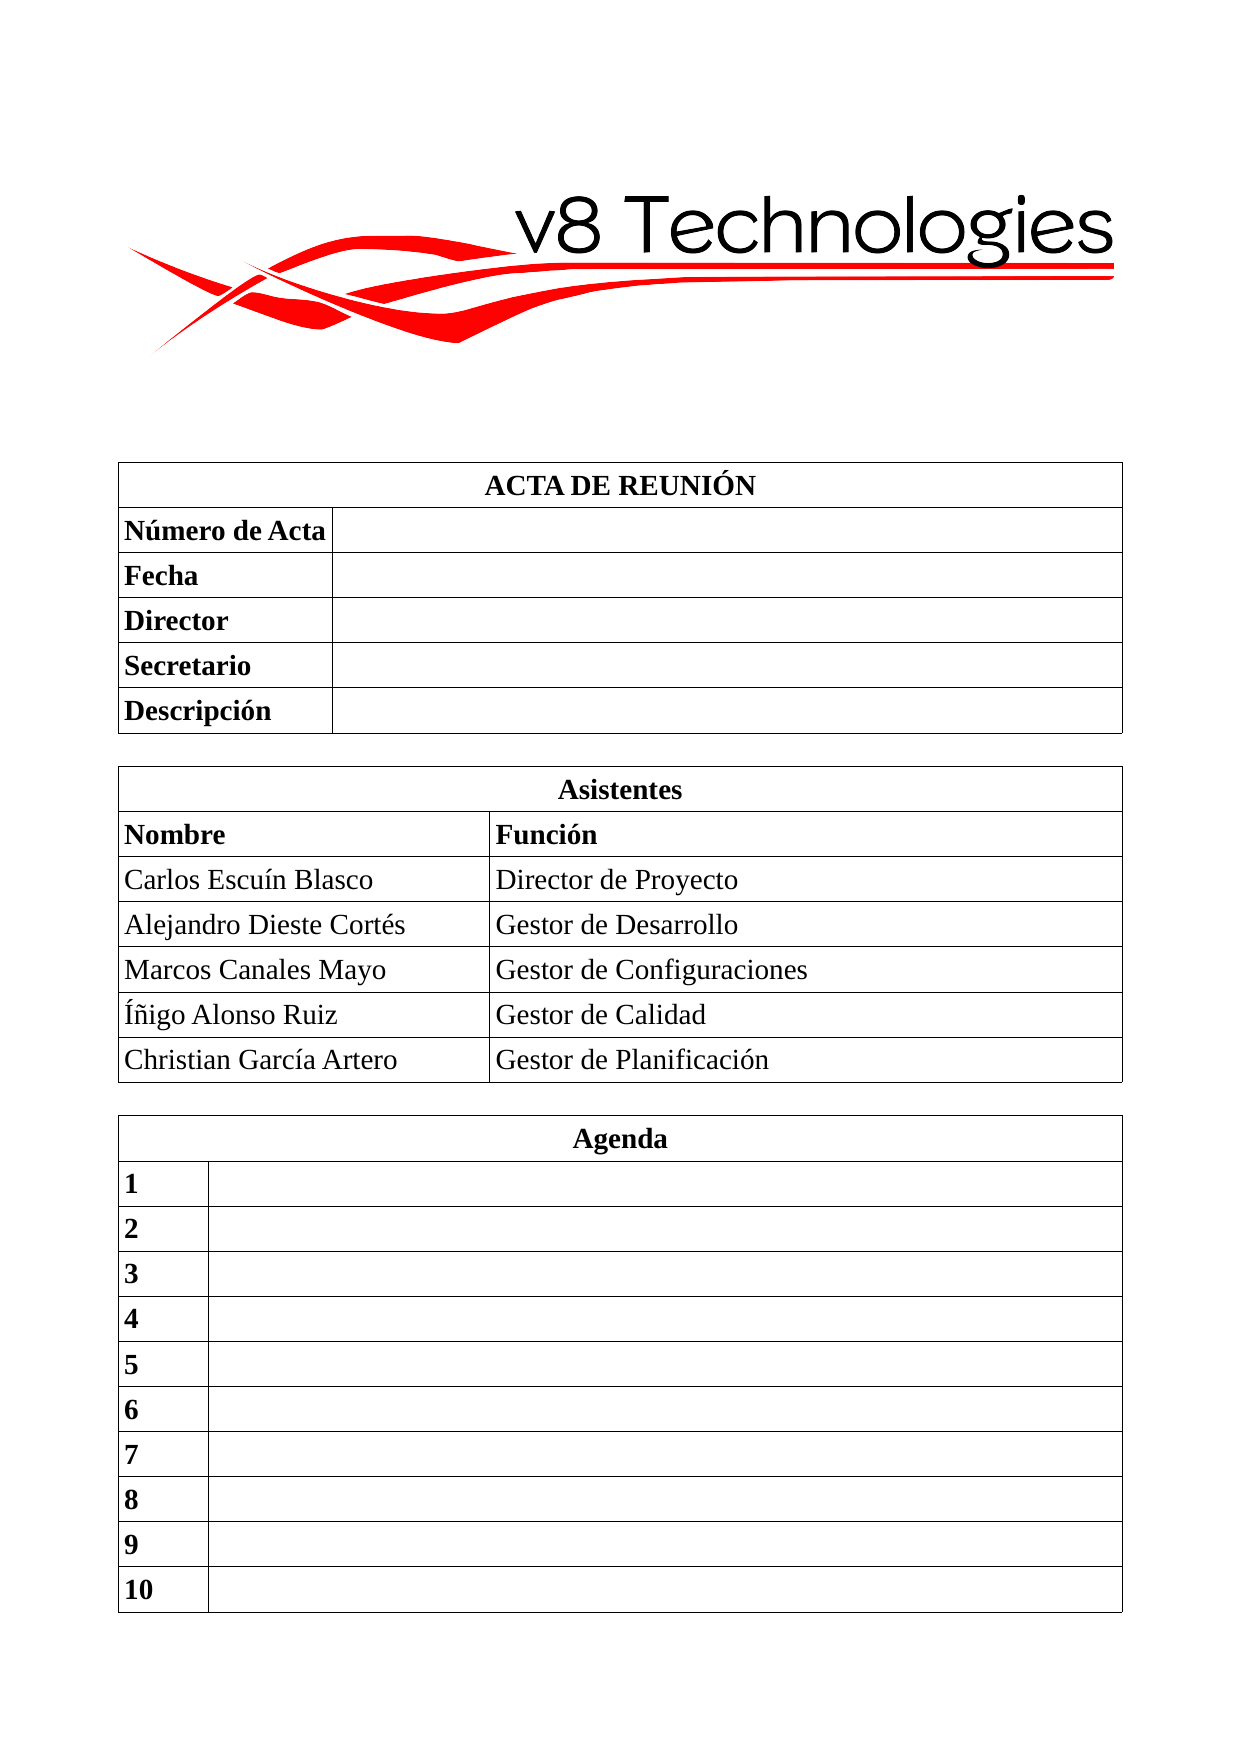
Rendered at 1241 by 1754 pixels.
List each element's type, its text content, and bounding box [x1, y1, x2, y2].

table_cell 9 [119, 1522, 208, 1566]
table_cell 4 [119, 1297, 208, 1341]
table_cell 6 [119, 1387, 208, 1431]
table_cell [333, 598, 1122, 642]
table_cell [209, 1432, 1122, 1476]
table_cell 8 [119, 1477, 208, 1521]
table_cell [209, 1522, 1122, 1566]
table_cell Gestor de Configuraciones [490, 947, 1122, 992]
table_cell Fecha [119, 553, 332, 597]
table_cell Director [119, 598, 332, 642]
table_cell [209, 1567, 1122, 1612]
table_cell [209, 1252, 1122, 1296]
table_cell [209, 1207, 1122, 1251]
table_cell Gestor de Calidad [490, 993, 1122, 1037]
table_cell [209, 1162, 1122, 1206]
table_cell Gestor de Desarrollo [490, 902, 1122, 946]
table_cell Nombre [119, 812, 489, 856]
table_cell 7 [119, 1432, 208, 1476]
table_cell [209, 1297, 1122, 1341]
table_cell Íñigo Alonso Ruiz [119, 993, 489, 1037]
picture [118, 118, 1123, 416]
table_cell [333, 688, 1122, 732]
table_cell Gestor de Planificación [490, 1038, 1122, 1082]
table_cell Número de Acta [119, 508, 332, 552]
table_cell [333, 553, 1122, 597]
table_cell 1 [119, 1162, 208, 1206]
table_cell Christian García Artero [119, 1038, 489, 1082]
table_cell Descripción [119, 688, 332, 732]
table_header Asistentes [119, 767, 1122, 811]
table_cell 5 [119, 1342, 208, 1386]
table_cell [209, 1342, 1122, 1386]
table_cell [209, 1387, 1122, 1431]
table_cell Director de Proyecto [490, 857, 1122, 901]
table_cell Marcos Canales Mayo [119, 947, 489, 992]
table_cell Secretario [119, 643, 332, 687]
table_cell Función [490, 812, 1122, 856]
table_cell Carlos Escuín Blasco [119, 857, 489, 901]
table_cell [333, 508, 1122, 552]
table_cell [209, 1477, 1122, 1521]
table_header Agenda [119, 1116, 1122, 1161]
table_header ACTA DE REUNIÓN [119, 463, 1122, 507]
table_cell 2 [119, 1207, 208, 1251]
table_cell Alejandro Dieste Cortés [119, 902, 489, 946]
table_cell 10 [119, 1567, 208, 1612]
table_cell 3 [119, 1252, 208, 1296]
table_cell [333, 643, 1122, 687]
